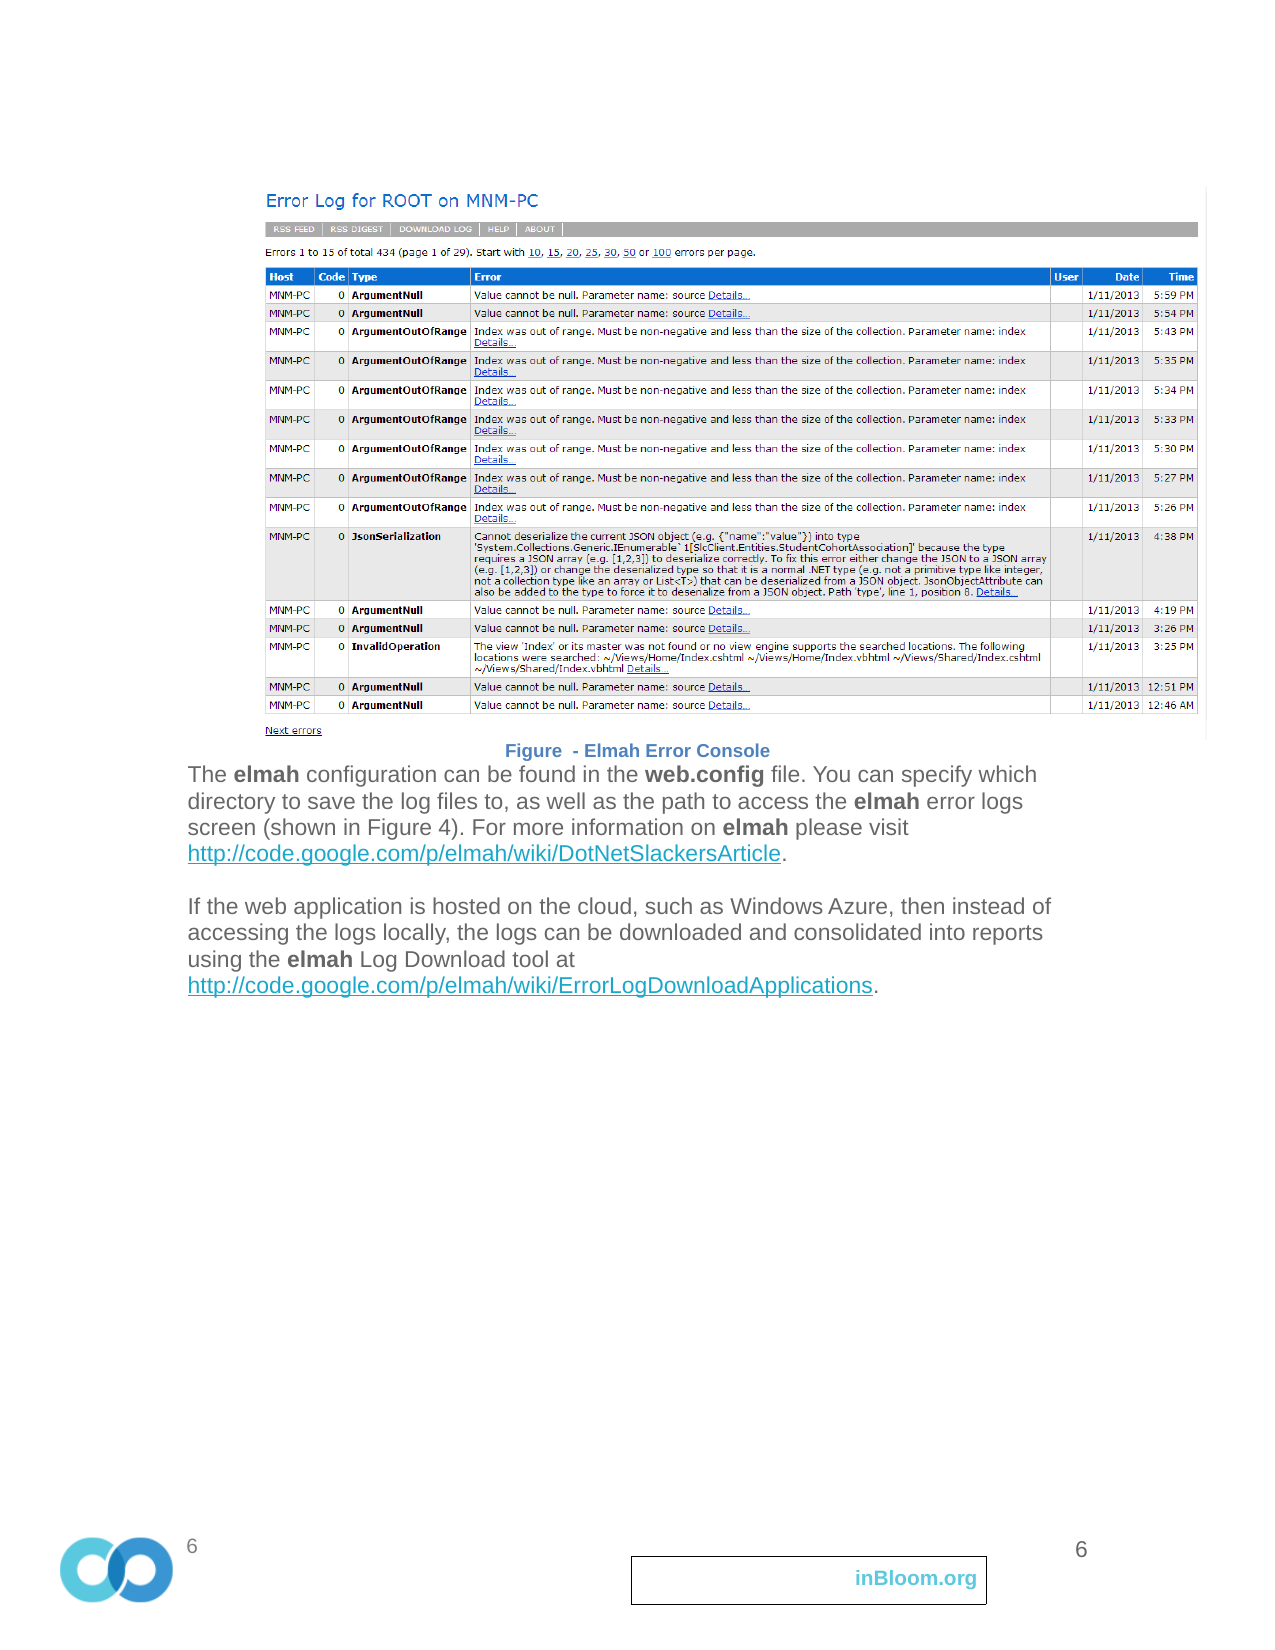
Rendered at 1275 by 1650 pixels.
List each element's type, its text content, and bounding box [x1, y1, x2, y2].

picture [50, 1525, 923, 1642]
text Figure - Elmah Error Console [187, 740, 1087, 761]
text If the web application is hosted on the cloud, such as Windows Azure, then instead of accessing the logs locally, the logs can be downloaded and consolidated into reports using the elmah Log Download tool at http://code.google.com/p/elmah/wiki/ErrorLogDownloadApplications. [187, 893, 1087, 998]
picture [262, 186, 1207, 740]
text The elmah configuration can be found in the web.config file. You can specify which directory to save the log files to, as well as the path to access the elmah error logs screen (shown in Figure 4). For more information on elmah please visit http://code.google.com/p/elmah/wiki/DotNetSlackersArticle. [187, 761, 1087, 867]
